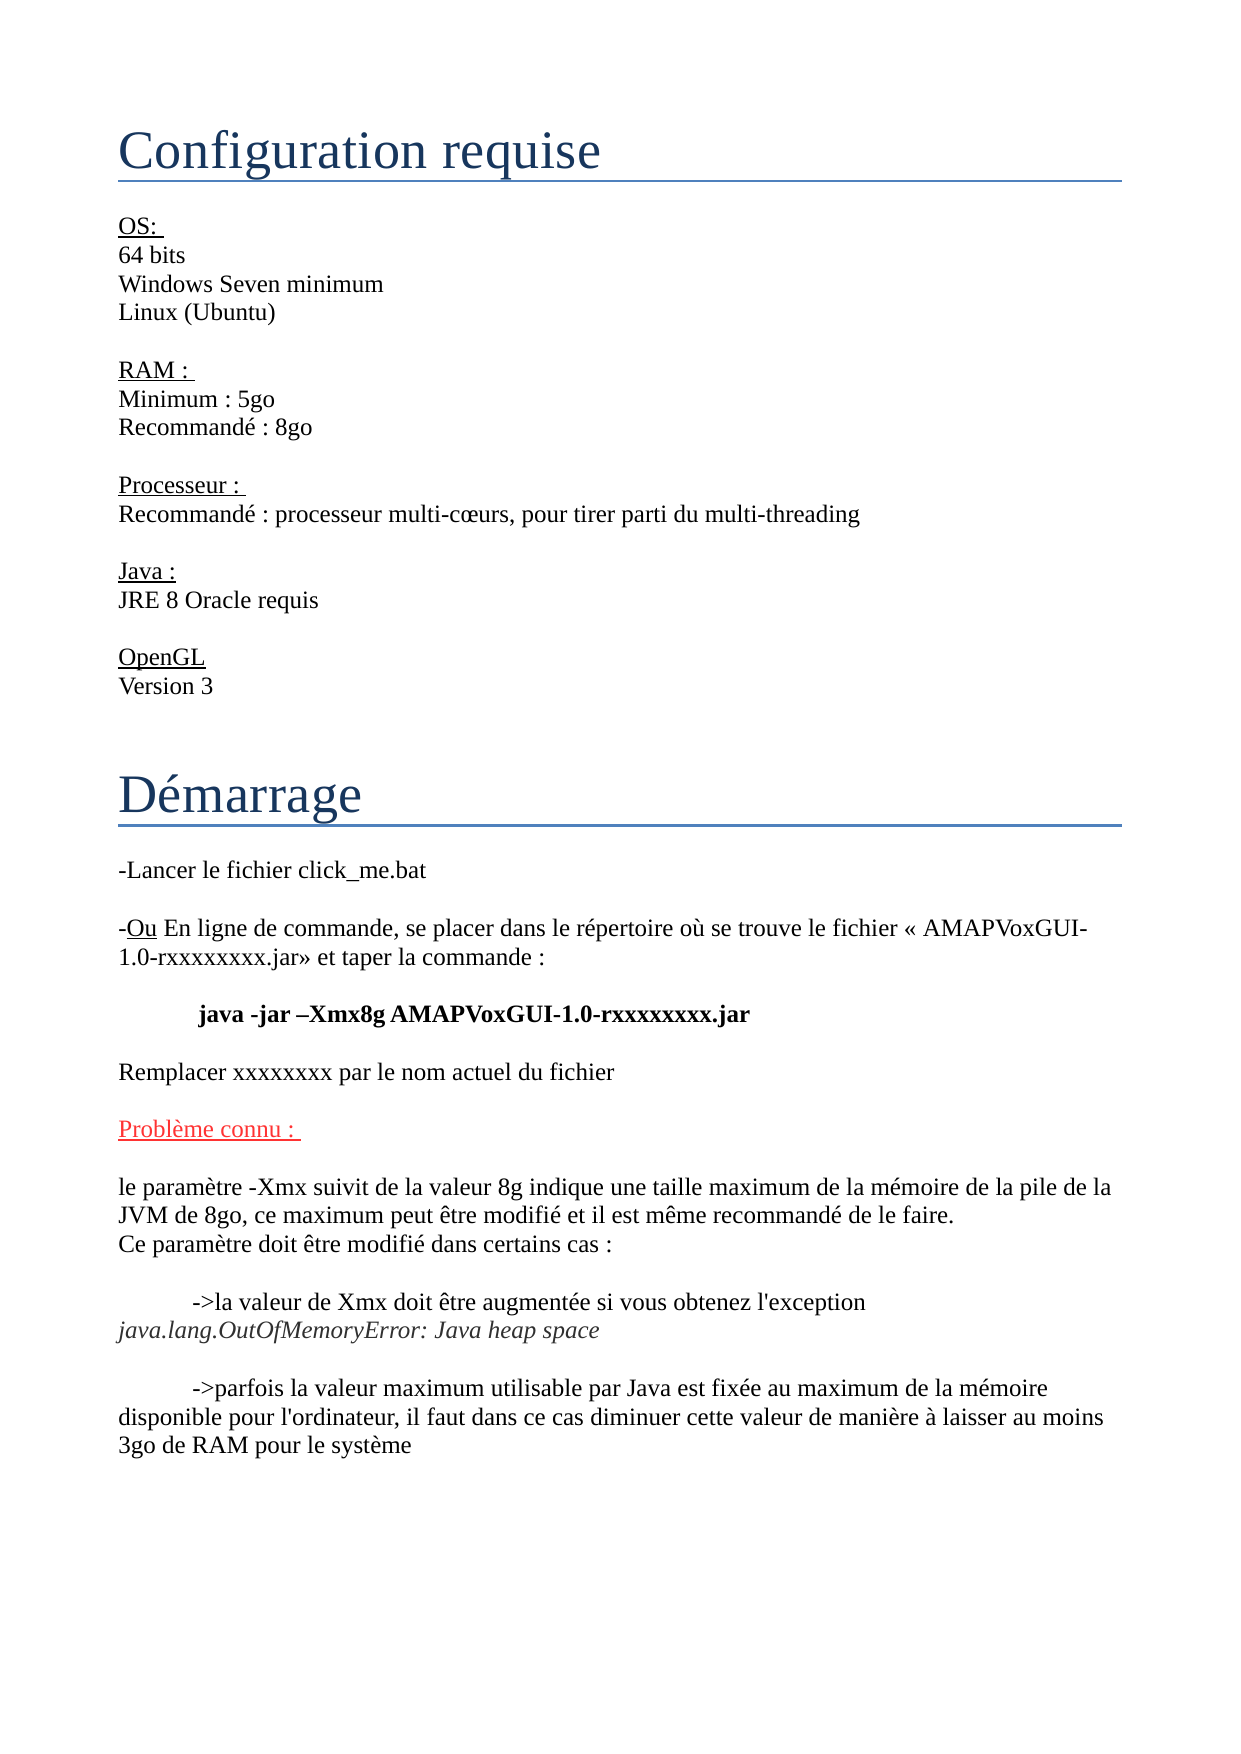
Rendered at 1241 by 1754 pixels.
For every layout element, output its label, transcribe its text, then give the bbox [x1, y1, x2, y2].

text ->parfois la valeur maximum utilisable par Java est fixée au maximum de la mémoire disponible pour l'ordinateur, il faut dans ce cas diminuer cette valeur de manière à laisser au moins 3go de RAM pour le système [118, 1373, 1122, 1459]
text Recommandé : 8go [118, 412, 1122, 441]
title Configuration requise [118, 118, 1122, 180]
text Minimum : 5go [118, 384, 1122, 412]
text Recommandé : processeur multi-cœurs, pour tirer parti du multi-threading [118, 499, 1122, 527]
text Ce paramètre doit être modifié dans certains cas : [118, 1229, 1122, 1258]
text -Ou En ligne de commande, se placer dans le répertoire où se trouve le fichier « AMAPVoxGUI-1.0-rxxxxxxxx.jar» et taper la commande : [118, 913, 1122, 970]
text RAM : [118, 355, 1122, 384]
text -Lancer le fichier click_me.bat [118, 855, 1122, 884]
text Windows Seven minimum [118, 269, 1122, 297]
text Processeur : [118, 470, 1122, 499]
text Problème connu : [118, 1114, 1122, 1143]
text Java : [118, 556, 1122, 585]
text ->la valeur de Xmx doit être augmentée si vous obtenez l'exception java.lang.OutOfMemoryError: Java heap space [118, 1287, 1122, 1344]
title Démarrage [118, 762, 1122, 824]
text Remplacer xxxxxxxx par le nom actuel du fichier [118, 1057, 1122, 1085]
text JRE 8 Oracle requis [118, 585, 1122, 614]
text Version 3 [118, 671, 1122, 700]
text 64 bits [118, 240, 1122, 269]
text OpenGL [118, 642, 1122, 671]
text Linux (Ubuntu) [118, 297, 1122, 326]
text le paramètre -Xmx suivit de la valeur 8g indique une taille maximum de la mémoire de la pile de la JVM de 8go, ce maximum peut être modifié et il est même recommandé de le faire. [118, 1172, 1122, 1229]
text OS: [118, 211, 1122, 240]
text java -jar –Xmx8g AMAPVoxGUI-1.0-rxxxxxxxx.jar [118, 999, 1122, 1028]
